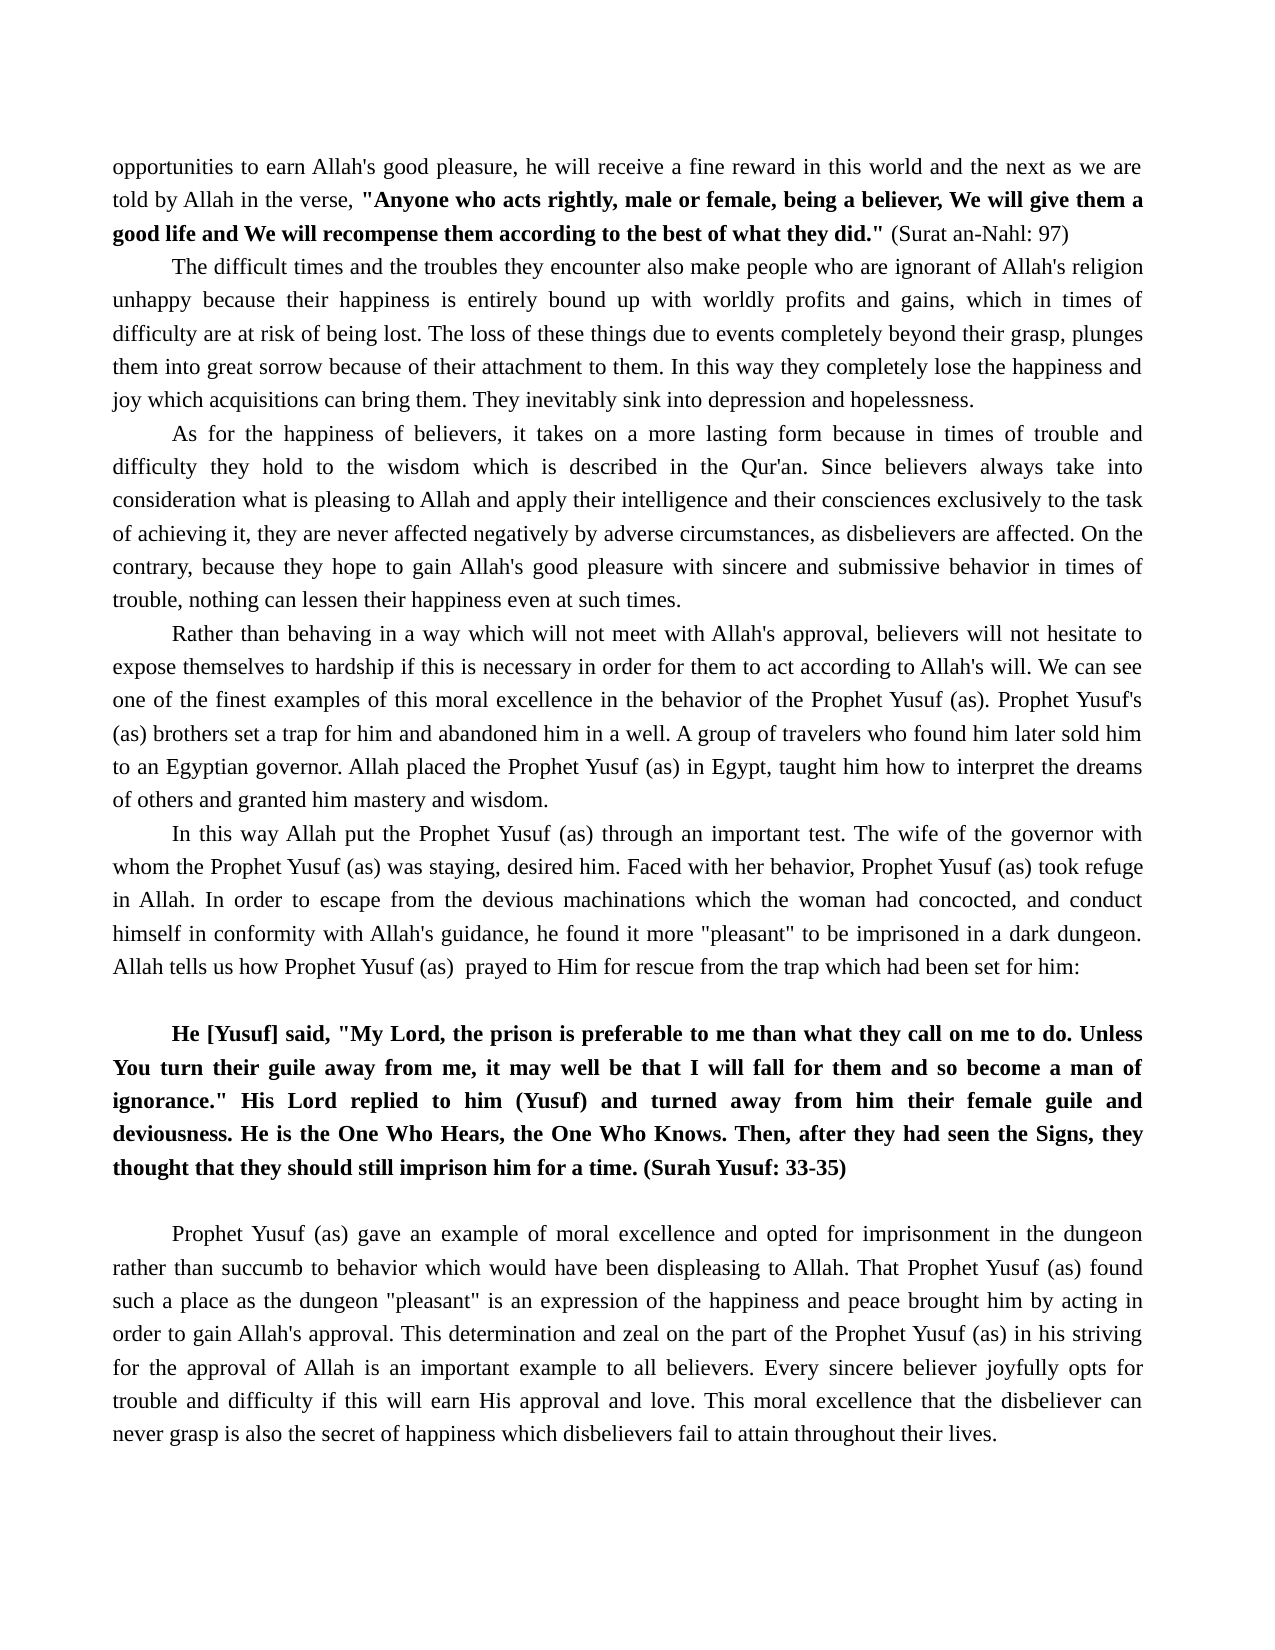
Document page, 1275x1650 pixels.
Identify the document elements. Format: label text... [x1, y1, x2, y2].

text opportunities to earn Allah's good pleasure, he will receive a fine reward in this world and the next as we are told by Allah in the verse, "Anyone who acts rightly, male or female, being a believer, We will give them a good life and We will recompense them according to the best of what they did." (Surat an-Nahl: 97) [112, 148, 1145, 248]
text The difficult times and the troubles they encounter also make people who are ignorant of Allah's religion unhappy because their happiness is entirely bound up with worldly profits and gains, which in times of difficulty are at risk of being lost. The loss of these things due to events completely beyond their grasp, plunges them into great sorrow because of their attachment to them. In this way they completely lose the happiness and joy which acquisitions can bring them. They inevitably sink into depression and hopelessness. [112, 248, 1145, 414]
text As for the happiness of believers, it takes on a more lasting form because in times of trouble and difficulty they hold to the wisdom which is described in the Qur'an. Since believers always take into consideration what is pleasing to Allah and apply their intelligence and their consciences exclusively to the task of achieving it, they are never affected negatively by adverse circumstances, as disbelievers are affected. On the contrary, because they hope to gain Allah's good pleasure with sincere and submissive behavior in times of trouble, nothing can lessen their happiness even at such times. [112, 414, 1145, 614]
text Prophet Yusuf (as) gave an example of moral excellence and opted for imprisonment in the dungeon rather than succumb to behavior which would have been displeasing to Allah. That Prophet Yusuf (as) found such a place as the dungeon "pleasant" is an expression of the happiness and peace brought him by acting in order to gain Allah's approval. This determination and zeal on the part of the Prophet Yusuf (as) in his striving for the approval of Allah is an important example to all believers. Every sincere believer joyfully opts for trouble and difficulty if this will earn His approval and love. This moral excellence that the disbeliever can never grasp is also the secret of happiness which disbelievers fail to attain throughout their lives. [112, 1215, 1145, 1448]
text Rather than behaving in a way which will not meet with Allah's approval, believers will not hesitate to expose themselves to hardship if this is necessary in order for them to act according to Allah's will. We can see one of the finest examples of this moral excellence in the behavior of the Prophet Yusuf (as). Prophet Yusuf's (as) brothers set a trap for him and abandoned him in a well. A group of travelers who found him later sold him to an Egyptian governor. Allah placed the Prophet Yusuf (as) in Egypt, taught him how to interpret the dreams of others and granted him mastery and wisdom. [112, 614, 1145, 814]
text In this way Allah put the Prophet Yusuf (as) through an important test. The wife of the governor with whom the Prophet Yusuf (as) was staying, desired him. Faced with her behavior, Prophet Yusuf (as) took refuge in Allah. In order to escape from the devious machinations which the woman had concocted, and conduct himself in conformity with Allah's guidance, he found it more "pleasant" to be imprisoned in a dark dungeon. Allah tells us how Prophet Yusuf (as) prayed to Him for rescue from the trap which had been set for him: [112, 814, 1145, 981]
text He [Yusuf] said, "My Lord, the prison is preferable to me than what they call on me to do. Unless You turn their guile away from me, it may well be that I will fall for them and so become a man of ignorance." His Lord replied to him (Yusuf) and turned away from him their female guile and deviousness. He is the One Who Hears, the One Who Knows. Then, after they had seen the Signs, they thought that they should still imprison him for a time. (Surah Yusuf: 33-35) [112, 1015, 1145, 1182]
